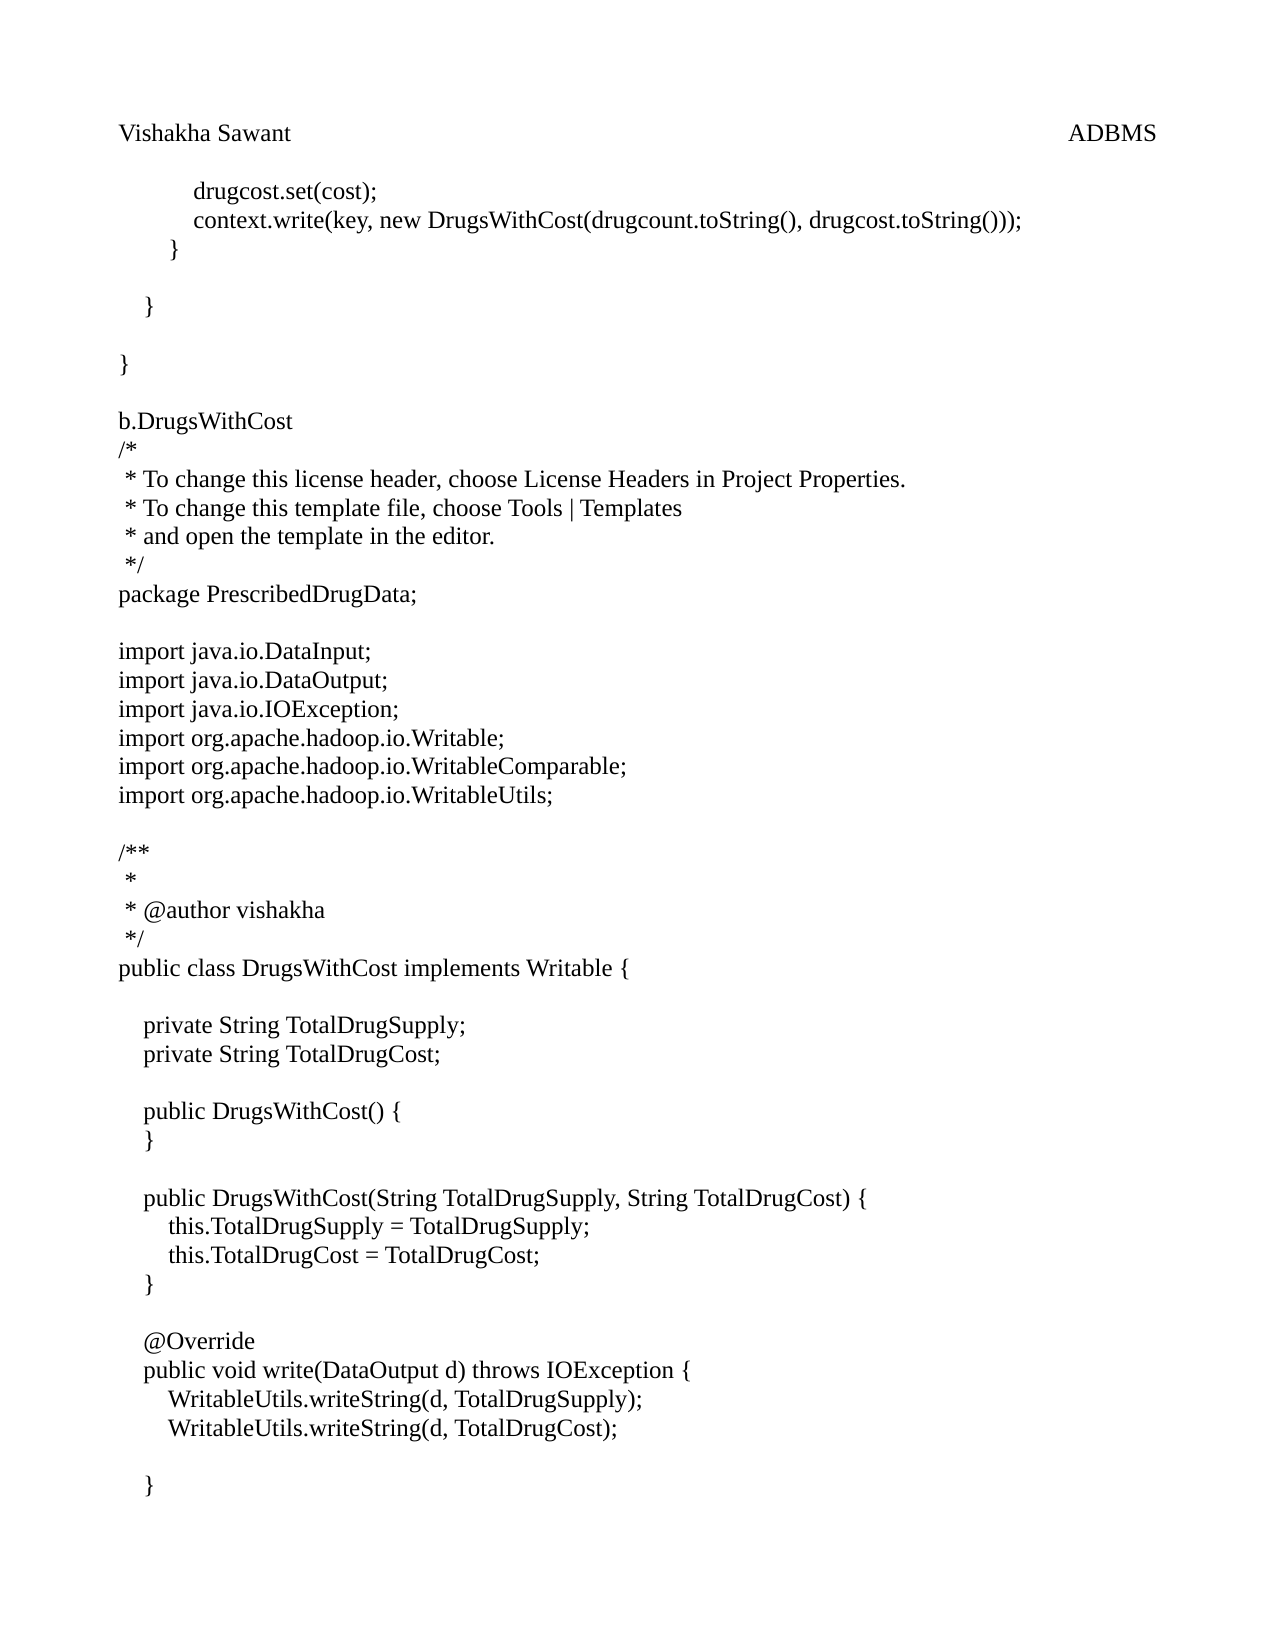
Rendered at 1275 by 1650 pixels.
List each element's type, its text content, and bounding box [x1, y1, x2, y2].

list import org.apache.hadoop.io.WritableUtils; [118, 780, 1157, 809]
list * [118, 866, 1157, 895]
list public class DrugsWithCost implements Writable { [118, 953, 1157, 981]
list import org.apache.hadoop.io.Writable; [118, 723, 1157, 751]
list import java.io.DataInput; [118, 636, 1157, 665]
list @Override [118, 1326, 1157, 1355]
list } [118, 1470, 1157, 1499]
list private String TotalDrugCost; [118, 1039, 1157, 1068]
list /** [118, 838, 1157, 866]
list */ [118, 550, 1157, 579]
list WritableUtils.writeString(d, TotalDrugSupply); [118, 1384, 1157, 1413]
list drugcost.set(cost); [118, 176, 1157, 205]
list this.TotalDrugCost = TotalDrugCost; [118, 1240, 1157, 1269]
list * @author vishakha [118, 895, 1157, 924]
list context.write(key, new DrugsWithCost(drugcount.toString(), drugcost.toString())); [118, 205, 1157, 234]
list WritableUtils.writeString(d, TotalDrugCost); [118, 1413, 1157, 1441]
list public DrugsWithCost() { [118, 1096, 1157, 1125]
list package PrescribedDrugData; [118, 579, 1157, 608]
list public void write(DataOutput d) throws IOException { [118, 1355, 1157, 1384]
list import org.apache.hadoop.io.WritableComparable; [118, 751, 1157, 780]
list } [118, 349, 1157, 378]
list private String TotalDrugSupply; [118, 1010, 1157, 1039]
list import java.io.DataOutput; [118, 665, 1157, 694]
list } [118, 234, 1157, 263]
list } [118, 1125, 1157, 1154]
list } [118, 1269, 1157, 1298]
list import java.io.IOException; [118, 694, 1157, 723]
list * To change this license header, choose License Headers in Project Properties. [118, 464, 1157, 493]
list * To change this template file, choose Tools | Templates [118, 493, 1157, 521]
list * and open the template in the editor. [118, 521, 1157, 550]
list this.TotalDrugSupply = TotalDrugSupply; [118, 1211, 1157, 1240]
list public DrugsWithCost(String TotalDrugSupply, String TotalDrugCost) { [118, 1183, 1157, 1211]
list b.DrugsWithCost [118, 406, 1157, 435]
list /* [118, 435, 1157, 464]
list } [118, 291, 1157, 320]
list */ [118, 924, 1157, 953]
